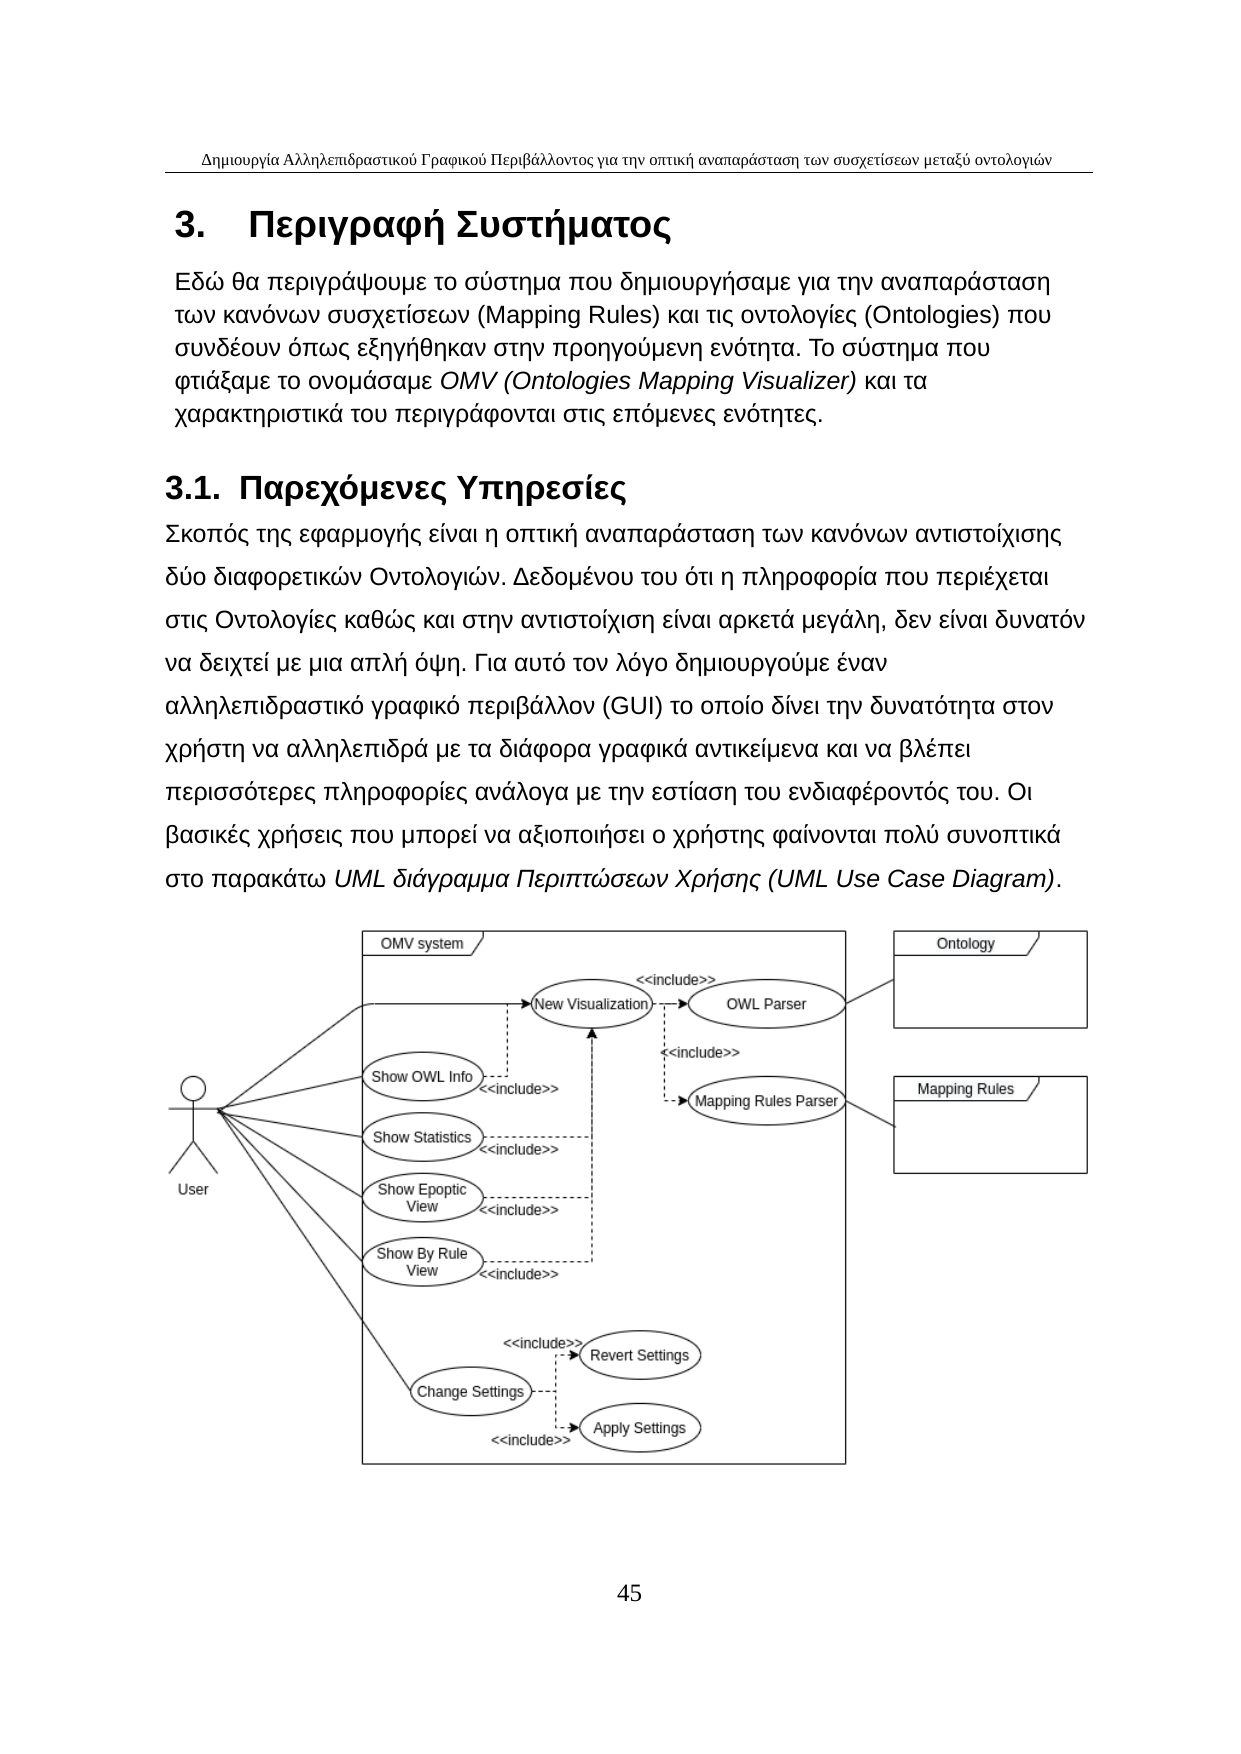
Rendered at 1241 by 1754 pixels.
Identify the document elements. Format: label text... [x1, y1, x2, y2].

subtitle Περιγραφή Συστήματος [174, 202, 1093, 246]
subtitle Παρεχόμενες Υπηρεσίες [165, 467, 1093, 506]
text Σκοπός της εφαρμογής είναι η οπτική αναπαράσταση των κανόνων αντιστοίχισης δύο διαφορετικών Οντολογιών. Δεδομένου του ότι η πληροφορία που περιέχεται στις Οντολογίες καθώς και στην αντιστοίχιση είναι αρκετά μεγάλη, δεν είναι δυνατόν να δειχτεί με μια απλή όψη. Για αυτό τον λόγο δημιουργούμε έναν αλληλεπιδραστικό γραφικό περιβάλλον (GUI) το οποίο δίνει την δυνατότητα στον χρήστη να αλληλεπιδρά με τα διάφορα γραφικά αντικείμενα και να βλέπει περισσότερες πληροφορίες ανάλογα με την εστίαση του ενδιαφέροντός του. Οι βασικές χρήσεις που μπορεί να αξιοποιήσει ο χρήστης φαίνονται πολύ συνοπτικά στο παρακάτω UML διάγραμμα Περιπτώσεων Χρήσης (UML Use Case Diagram). [165, 519, 1093, 892]
picture [165, 927, 1094, 1472]
text Εδώ θα περιγράψουμε το σύστημα που δημιουργήσαμε για την αναπαράσταση των κανόνων συσχετίσεων (Mapping Rules) και τις οντολογίες (Ontologies) που συνδέουν όπως εξηγήθηκαν στην προηγούμενη ενότητα. Το σύστημα που φτιάξαμε το ονομάσαμε OMV (Ontologies Mapping Visualizer) και τα χαρακτηριστικά του περιγράφονται στις επόμενες ενότητες. [174, 267, 1093, 428]
